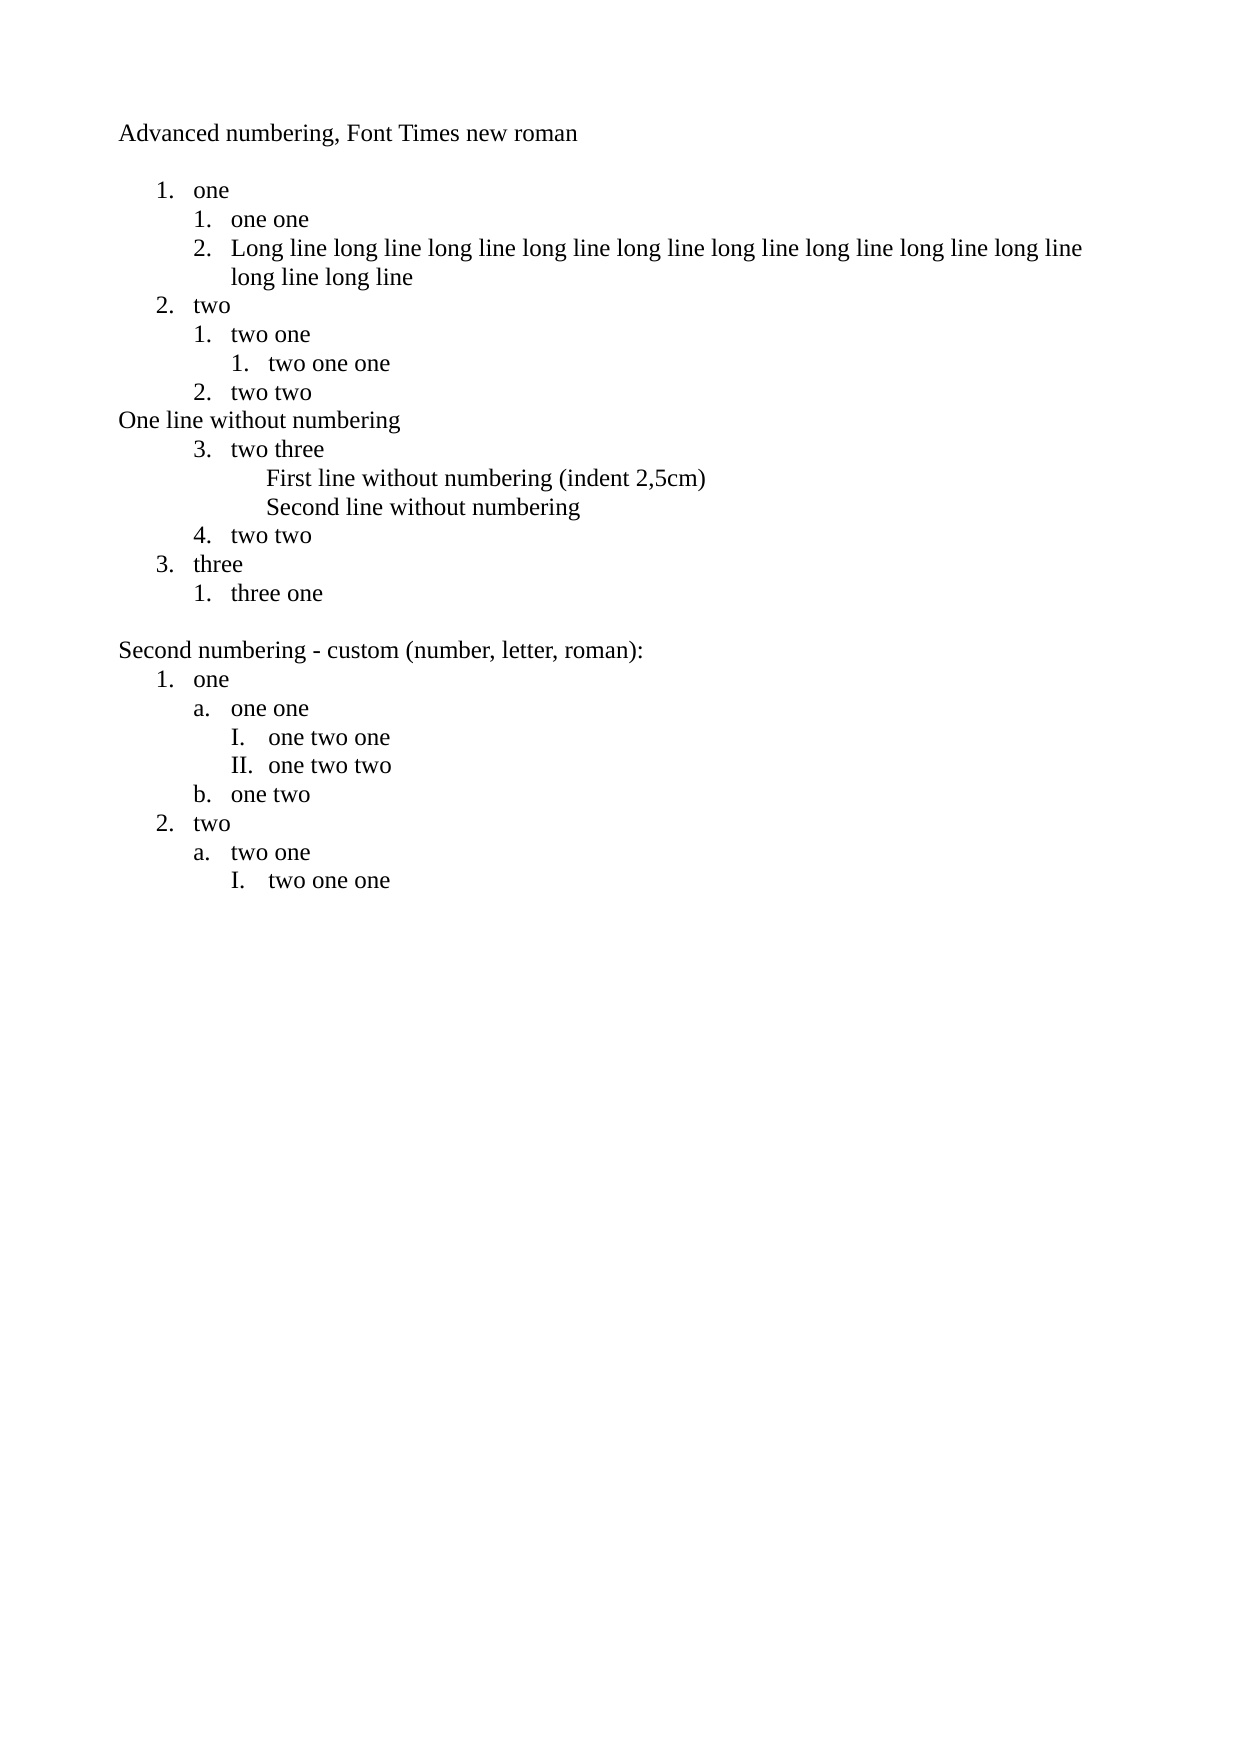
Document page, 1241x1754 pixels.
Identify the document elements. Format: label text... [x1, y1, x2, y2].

text Second numbering - custom (number, letter, roman): [118, 636, 1122, 664]
list Long line long line long line long line long line long line long line long line long line long line long line [193, 233, 1122, 291]
list one [156, 176, 1122, 204]
list one two one [231, 722, 1122, 751]
list one two [193, 779, 1122, 808]
list one [156, 664, 1122, 693]
list two one [193, 837, 1122, 866]
list three [156, 549, 1122, 578]
list one one [193, 693, 1122, 722]
list two two [193, 377, 1122, 406]
list three one [193, 578, 1122, 607]
list two [156, 808, 1122, 837]
list two one [193, 319, 1122, 348]
text First line without numbering (indent 2,5cm) [266, 463, 1122, 492]
list two [156, 291, 1122, 319]
list one two two [231, 751, 1122, 779]
text Second line without numbering [266, 492, 1122, 521]
list two two [193, 521, 1122, 549]
list two one one [231, 348, 1122, 377]
text Advanced numbering, Font Times new roman [118, 118, 1122, 147]
text One line without numbering [118, 406, 1122, 434]
list two three [193, 434, 1122, 463]
list one one [193, 204, 1122, 233]
list two one one [231, 866, 1122, 894]
